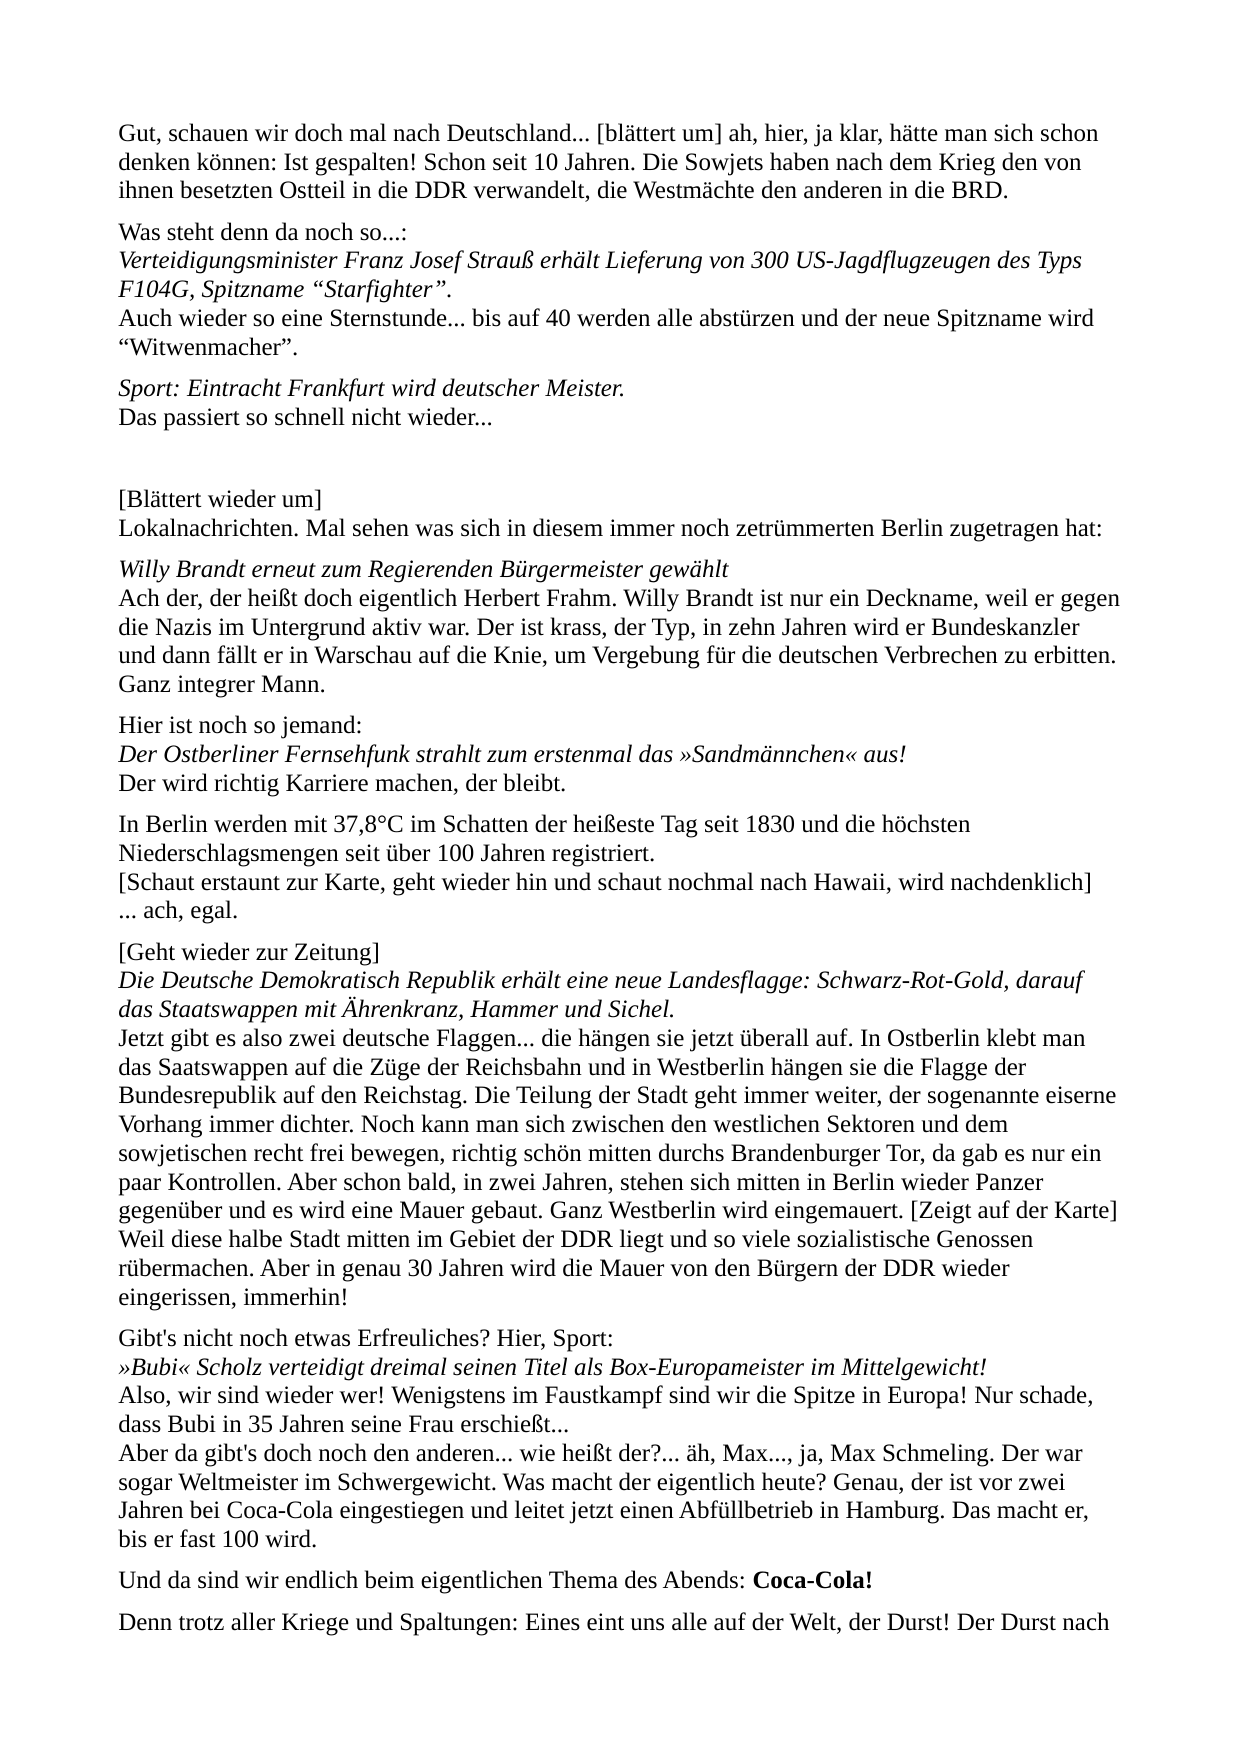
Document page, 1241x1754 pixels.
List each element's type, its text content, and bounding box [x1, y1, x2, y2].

text [Blättert wieder um] Lokalnachrichten. Mal sehen was sich in diesem immer noch zetrümmerten Berlin zugetragen hat: [118, 484, 1122, 542]
text Denn trotz aller Kriege und Spaltungen: Eines eint uns alle auf der Welt, der Durst! Der Durst nach [118, 1607, 1122, 1636]
text Willy Brandt erneut zum Regierenden Bürgermeister gewählt Ach der, der heißt doch eigentlich Herbert Frahm. Willy Brandt ist nur ein Deckname, weil er gegen die Nazis im Untergrund aktiv war. Der ist krass, der Typ, in zehn Jahren wird er Bundeskanzler und dann fällt er in Warschau auf die Knie, um Vergebung für die deutschen Verbrechen zu erbitten. Ganz integrer Mann. [118, 554, 1122, 698]
text Gut, schauen wir doch mal nach Deutschland... [blättert um] ah, hier, ja klar, hätte man sich schon denken können: Ist gespalten! Schon seit 10 Jahren. Die Sowjets haben nach dem Krieg den von ihnen besetzten Ostteil in die DDR verwandelt, die Westmächte den anderen in die BRD. [118, 118, 1122, 204]
text Gibt's nicht noch etwas Erfreuliches? Hier, Sport: »Bubi« Scholz verteidigt dreimal seinen Titel als Box-Europameister im Mittelgewicht! Also, wir sind wieder wer! Wenigstens im Faustkampf sind wir die Spitze in Europa! Nur schade, dass Bubi in 35 Jahren seine Frau erschießt... Aber da gibt's doch noch den anderen... wie heißt der?... äh, Max..., ja, Max Schmeling. Der war sogar Weltmeister im Schwergewicht. Was macht der eigentlich heute? Genau, der ist vor zwei Jahren bei Coca-Cola eingestiegen und leitet jetzt einen Abfüllbetrieb in Hamburg. Das macht er, bis er fast 100 wird. [118, 1323, 1122, 1553]
text Sport: Eintracht Frankfurt wird deutscher Meister. Das passiert so schnell nicht wieder... [118, 373, 1122, 431]
text Was steht denn da noch so...: Verteidigungsminister Franz Josef Strauß erhält Lieferung von 300 US-Jagdflugzeugen des Typs F104G, Spitzname “Starfighter”. Auch wieder so eine Sternstunde... bis auf 40 werden alle abstürzen und der neue Spitzname wird “Witwenmacher”. [118, 217, 1122, 361]
text [Geht wieder zur Zeitung] Die Deutsche Demokratisch Republik erhält eine neue Landesflagge: Schwarz-Rot-Gold, darauf das Staatswappen mit Ährenkranz, Hammer und Sichel. Jetzt gibt es also zwei deutsche Flaggen... die hängen sie jetzt überall auf. In Ostberlin klebt man das Saatswappen auf die Züge der Reichsbahn und in Westberlin hängen sie die Flagge der Bundesrepublik auf den Reichstag. Die Teilung der Stadt geht immer weiter, der sogenannte eiserne Vorhang immer dichter. Noch kann man sich zwischen den westlichen Sektoren und dem sowjetischen recht frei bewegen, richtig schön mitten durchs Brandenburger Tor, da gab es nur ein paar Kontrollen. Aber schon bald, in zwei Jahren, stehen sich mitten in Berlin wieder Panzer gegenüber und es wird eine Mauer gebaut. Ganz Westberlin wird eingemauert. [Zeigt auf der Karte] Weil diese halbe Stadt mitten im Gebiet der DDR liegt und so viele sozialistische Genossen rübermachen. Aber in genau 30 Jahren wird die Mauer von den Bürgern der DDR wieder eingerissen, immerhin! [118, 937, 1122, 1311]
text Hier ist noch so jemand: [118, 711, 1122, 739]
text In Berlin werden mit 37,8°C im Schatten der heißeste Tag seit 1830 und die höchsten Niederschlagsmengen seit über 100 Jahren registriert. [Schaut erstaunt zur Karte, geht wieder hin und schaut nochmal nach Hawaii, wird nachdenklich] ... ach, egal. [118, 809, 1122, 924]
text Der Ostberliner Fernsehfunk strahlt zum erstenmal das »Sandmännchen« aus! Der wird richtig Karriere machen, der bleibt. [118, 739, 1122, 797]
text Und da sind wir endlich beim eigentlichen Thema des Abends: Coca-Cola! [118, 1566, 1122, 1594]
